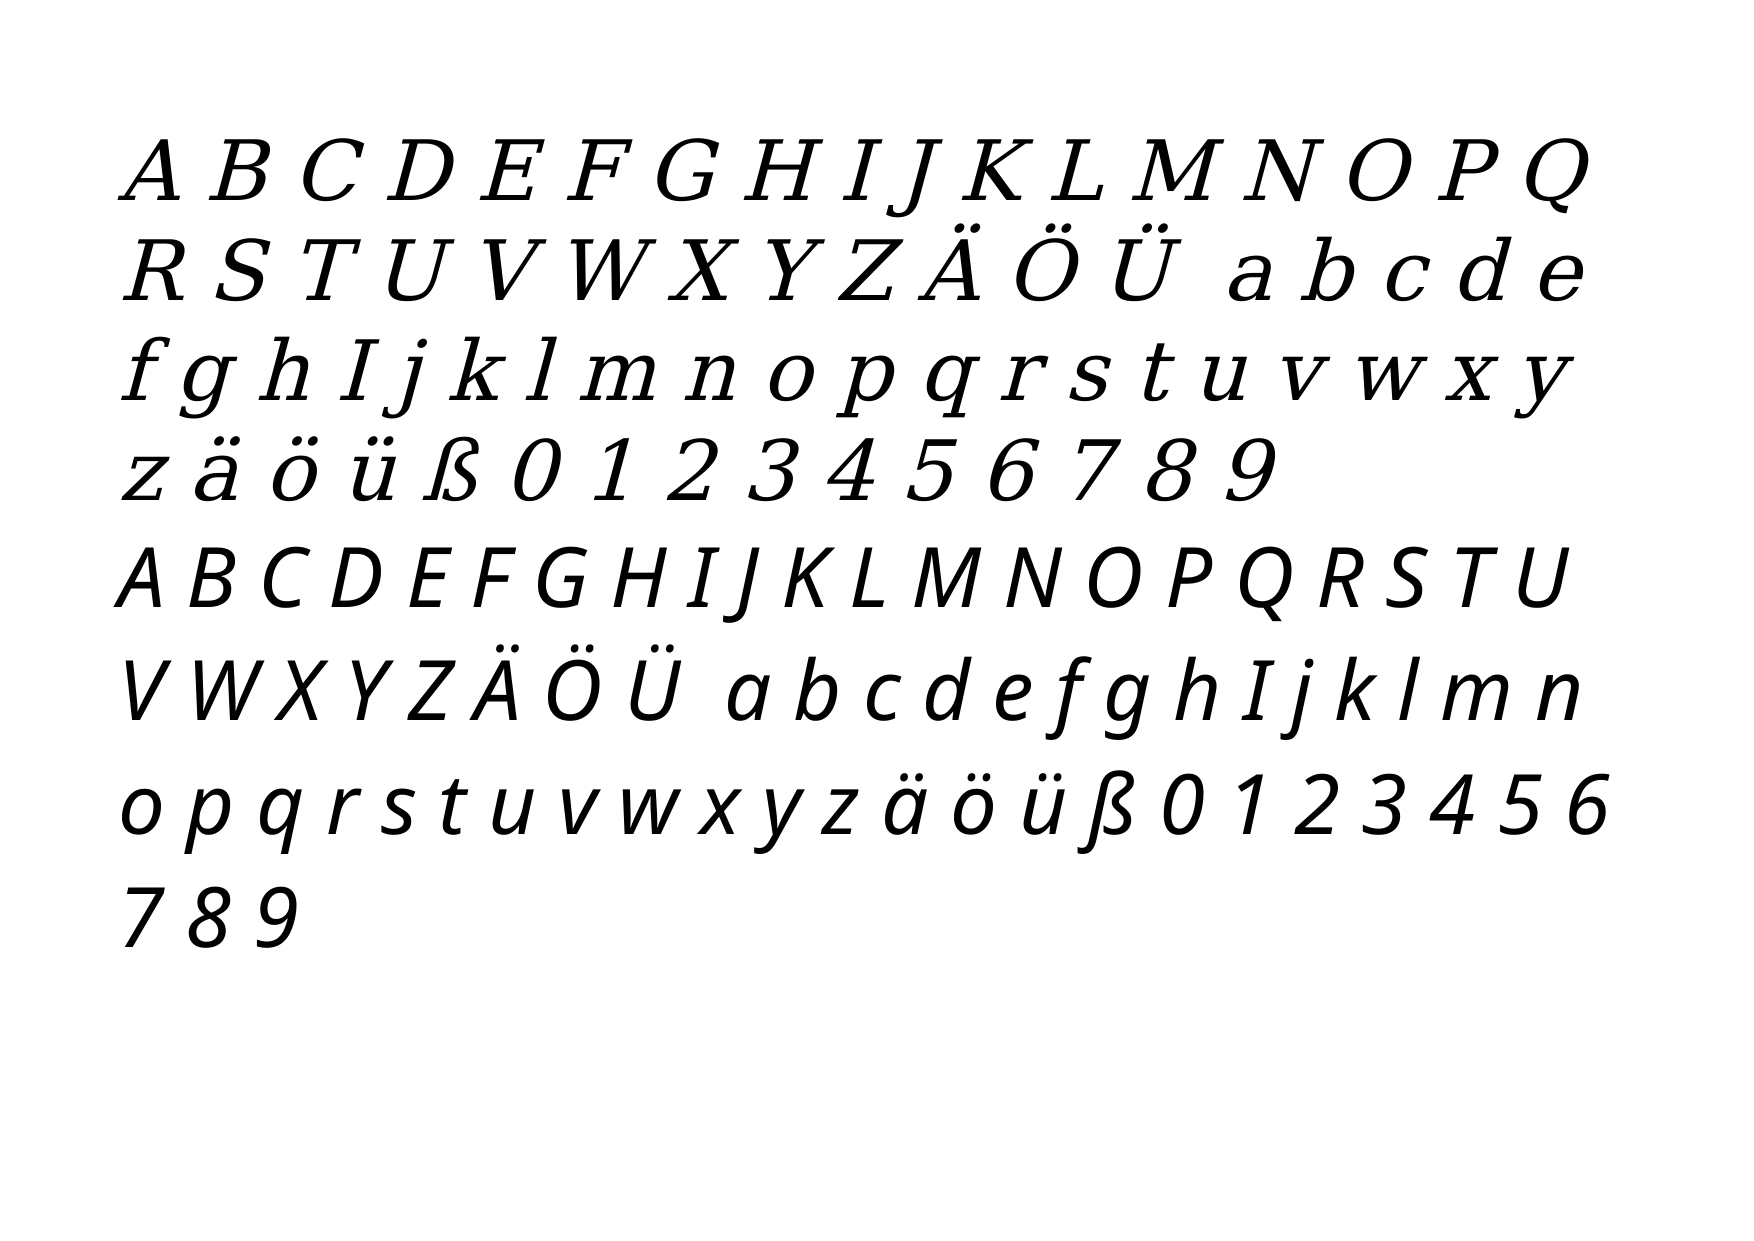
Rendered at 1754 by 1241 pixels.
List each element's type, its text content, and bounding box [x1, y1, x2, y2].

text A B C D E F G H I J K L M N O P Q R S T U V W X Y Z Ä Ö Ü a b c d e f g h I j k l m n o p q r s t u v w x y z ä ö ü ß 0 1 2 3 4 5 6 7 8 9 [118, 118, 1635, 518]
text A B C D E F G H I J K L M N O P Q R S T U V W X Y Z Ä Ö Ü a b c d e f g h I j k l m n o p q r s t u v w x y z ä ö ü ß 0 1 2 3 4 5 6 7 8 9 [118, 518, 1635, 972]
